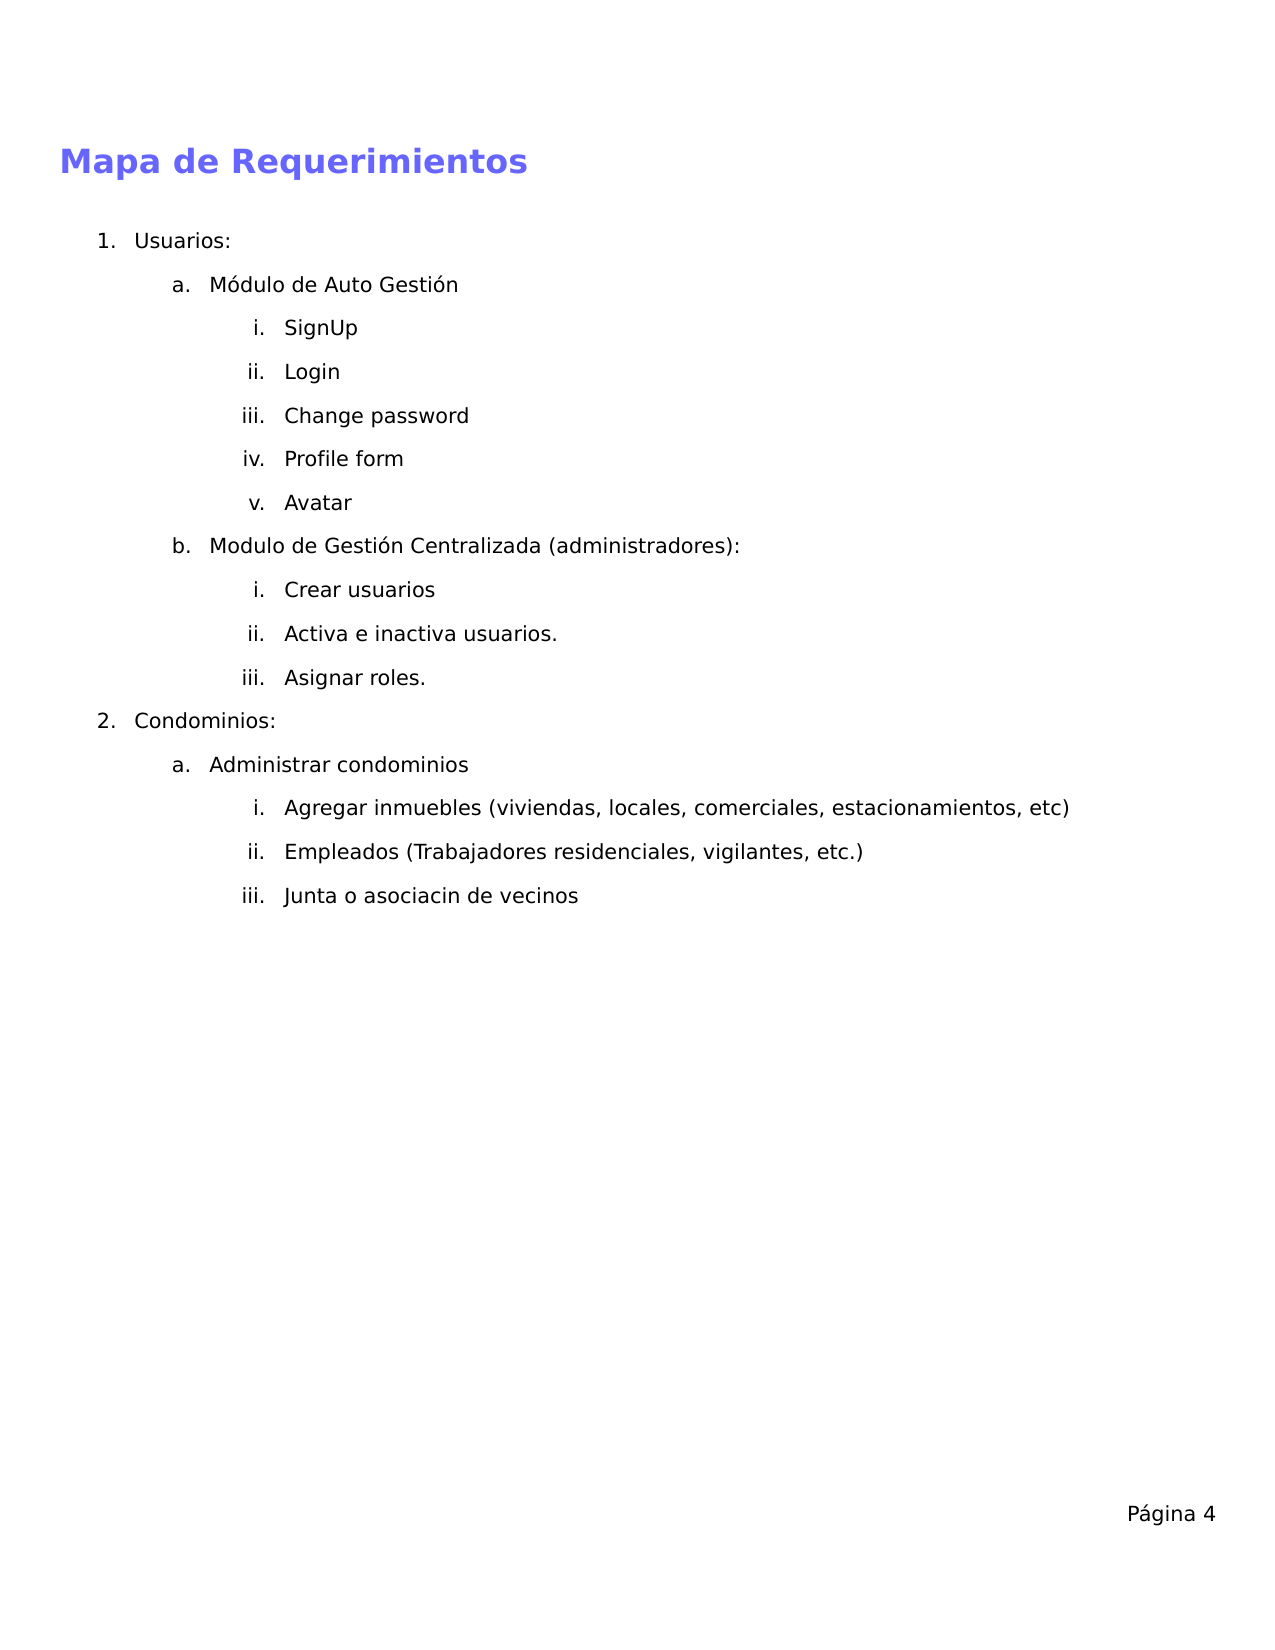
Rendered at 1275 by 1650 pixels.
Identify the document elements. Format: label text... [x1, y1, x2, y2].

list Change password [265, 404, 1216, 428]
list Agregar inmuebles (viviendas, locales, comerciales, estacionamientos, etc) [265, 796, 1216, 821]
list Condominios: [97, 709, 1216, 733]
list Administrar condominios [172, 753, 1216, 777]
list Profile form [265, 447, 1216, 472]
list Avatar [265, 491, 1216, 515]
list Crear usuarios [265, 578, 1216, 602]
list SignUp [265, 316, 1216, 341]
list Junta o asociacin de vecinos [265, 884, 1216, 908]
list Asignar roles. [265, 666, 1216, 690]
list Login [265, 360, 1216, 384]
list Activa e inactiva usuarios. [265, 622, 1216, 646]
list Módulo de Auto Gestión [172, 273, 1216, 297]
list Usuarios: [97, 229, 1216, 253]
text Mapa de Requerimientos [59, 143, 1216, 182]
list Empleados (Trabajadores residenciales, vigilantes, etc.) [265, 840, 1216, 864]
list Modulo de Gestión Centralizada (administradores): [172, 534, 1216, 559]
